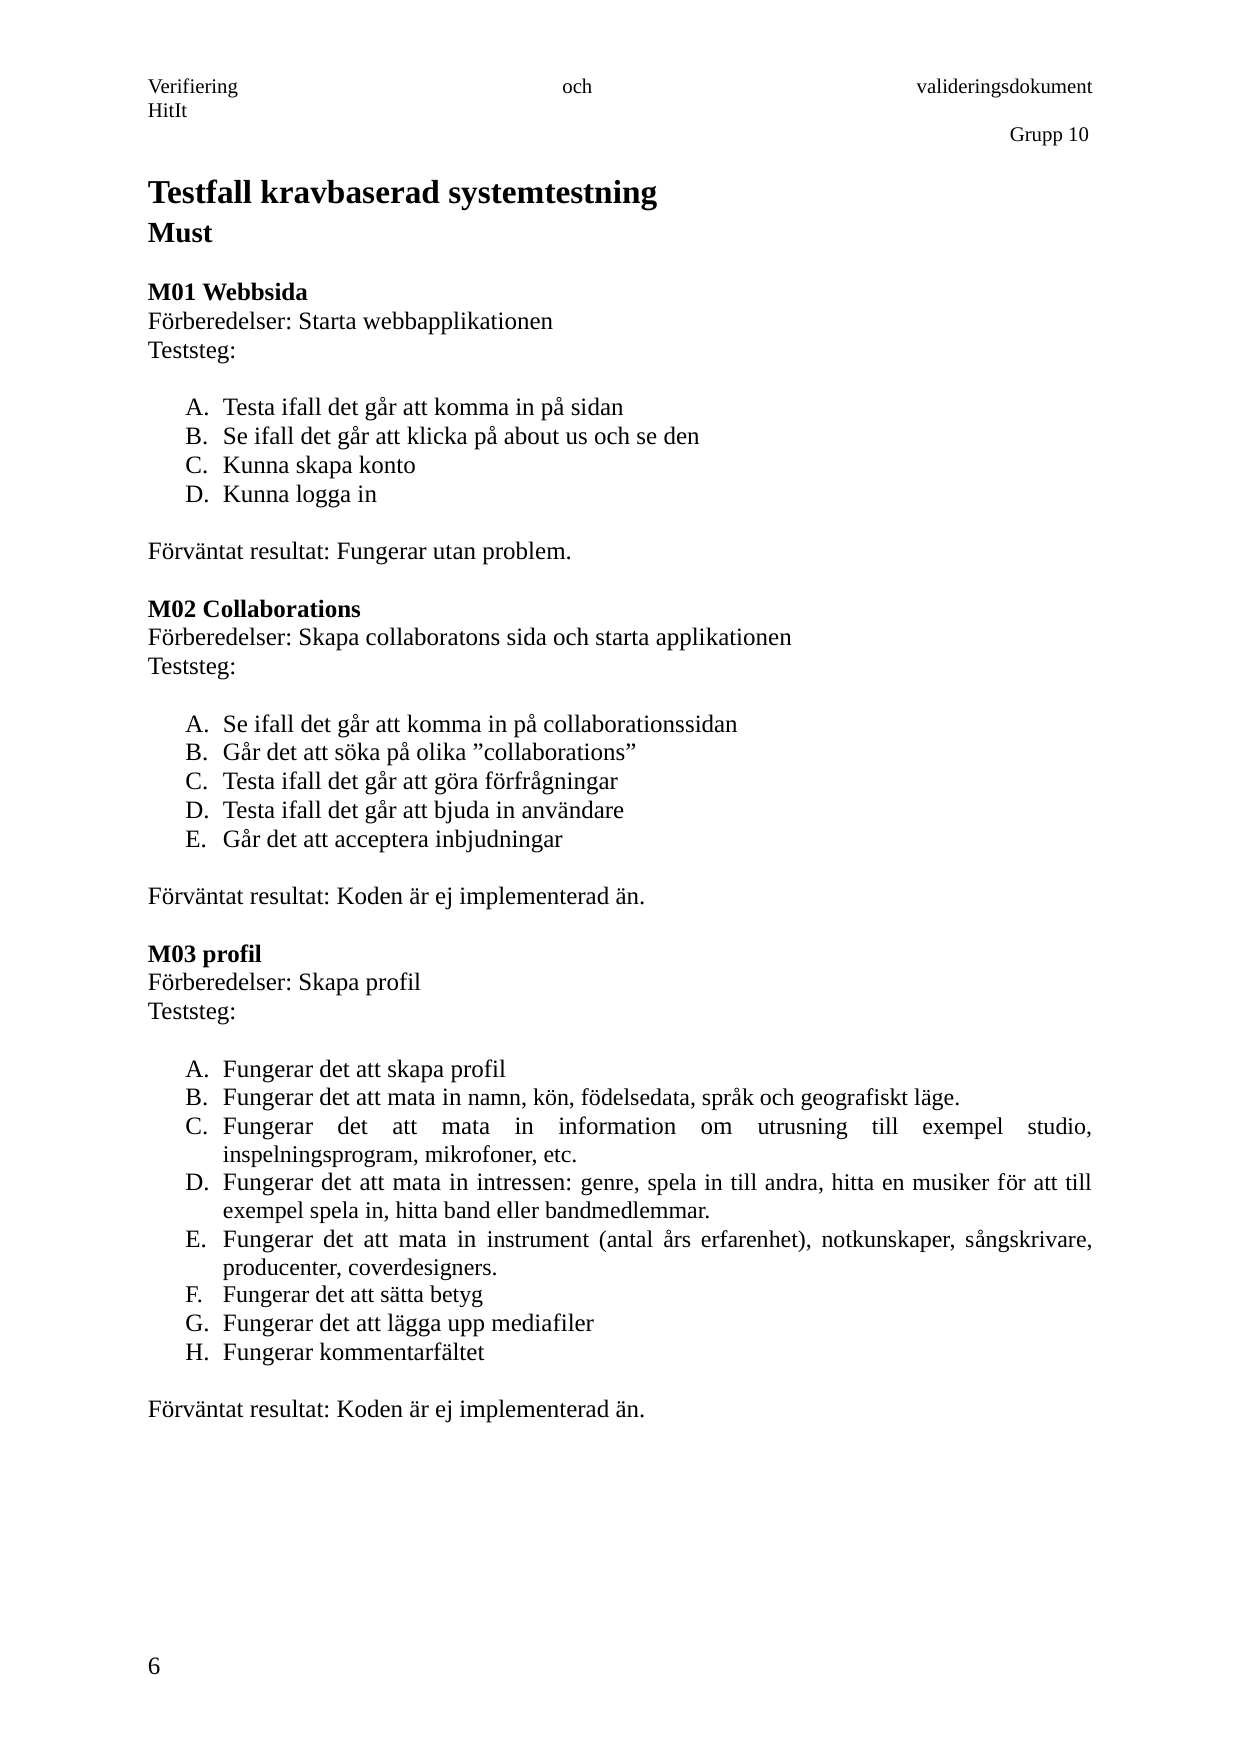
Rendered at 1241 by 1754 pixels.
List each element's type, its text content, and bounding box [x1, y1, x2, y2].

text Teststeg: [148, 651, 1093, 680]
list Fungerar det att skapa profil [185, 1054, 1093, 1082]
list Går det att acceptera inbjudningar [185, 824, 1093, 852]
subtitle Testfall kravbaserad systemtestning [148, 173, 1093, 211]
subtitle Must [148, 215, 1093, 249]
list Fungerar det att mata in namn, kön, födelsedata, språk och geografiskt läge. [185, 1082, 1093, 1111]
list Kunna skapa konto [185, 450, 1093, 479]
list Fungerar det att mata in information om utrusning till exempel studio, inspelningsprogram, mikrofoner, etc. [185, 1111, 1093, 1167]
text Förberedelser: Skapa collaboratons sida och starta applikationen [148, 622, 1093, 651]
list Testa ifall det går att komma in på sidan [185, 392, 1093, 421]
text Förberedelser: Starta webbapplikationen [148, 306, 1093, 335]
text Förberedelser: Skapa profil [148, 967, 1093, 996]
list Fungerar det att mata in intressen: genre, spela in till andra, hitta en musiker för att till exempel spela in, hitta band eller bandmedlemmar. [185, 1167, 1093, 1224]
list Fungerar det att mata in instrument (antal års erfarenhet), notkunskaper, sångskrivare, producenter, coverdesigners. [185, 1224, 1093, 1280]
text M02 Collaborations [148, 594, 1093, 622]
list Testa ifall det går att bjuda in användare [185, 795, 1093, 824]
text M03 profil [148, 939, 1093, 967]
list Testa ifall det går att göra förfrågningar [185, 766, 1093, 795]
list Se ifall det går att komma in på collaborationssidan [185, 709, 1093, 737]
list Fungerar kommentarfältet [185, 1337, 1093, 1365]
text Teststeg: [148, 996, 1093, 1025]
list Kunna logga in [185, 479, 1093, 507]
text M01 Webbsida [148, 277, 1093, 306]
text Teststeg: [148, 335, 1093, 364]
text Förväntat resultat: Fungerar utan problem. [148, 536, 1093, 565]
text Förväntat resultat: Koden är ej implementerad än. [148, 1394, 1093, 1423]
list Går det att söka på olika ”collaborations” [185, 737, 1093, 766]
text Förväntat resultat: Koden är ej implementerad än. [148, 881, 1093, 910]
list Se ifall det går att klicka på about us och se den [185, 421, 1093, 450]
list Fungerar det att sätta betyg [185, 1280, 1093, 1308]
list Fungerar det att lägga upp mediafiler [185, 1308, 1093, 1337]
